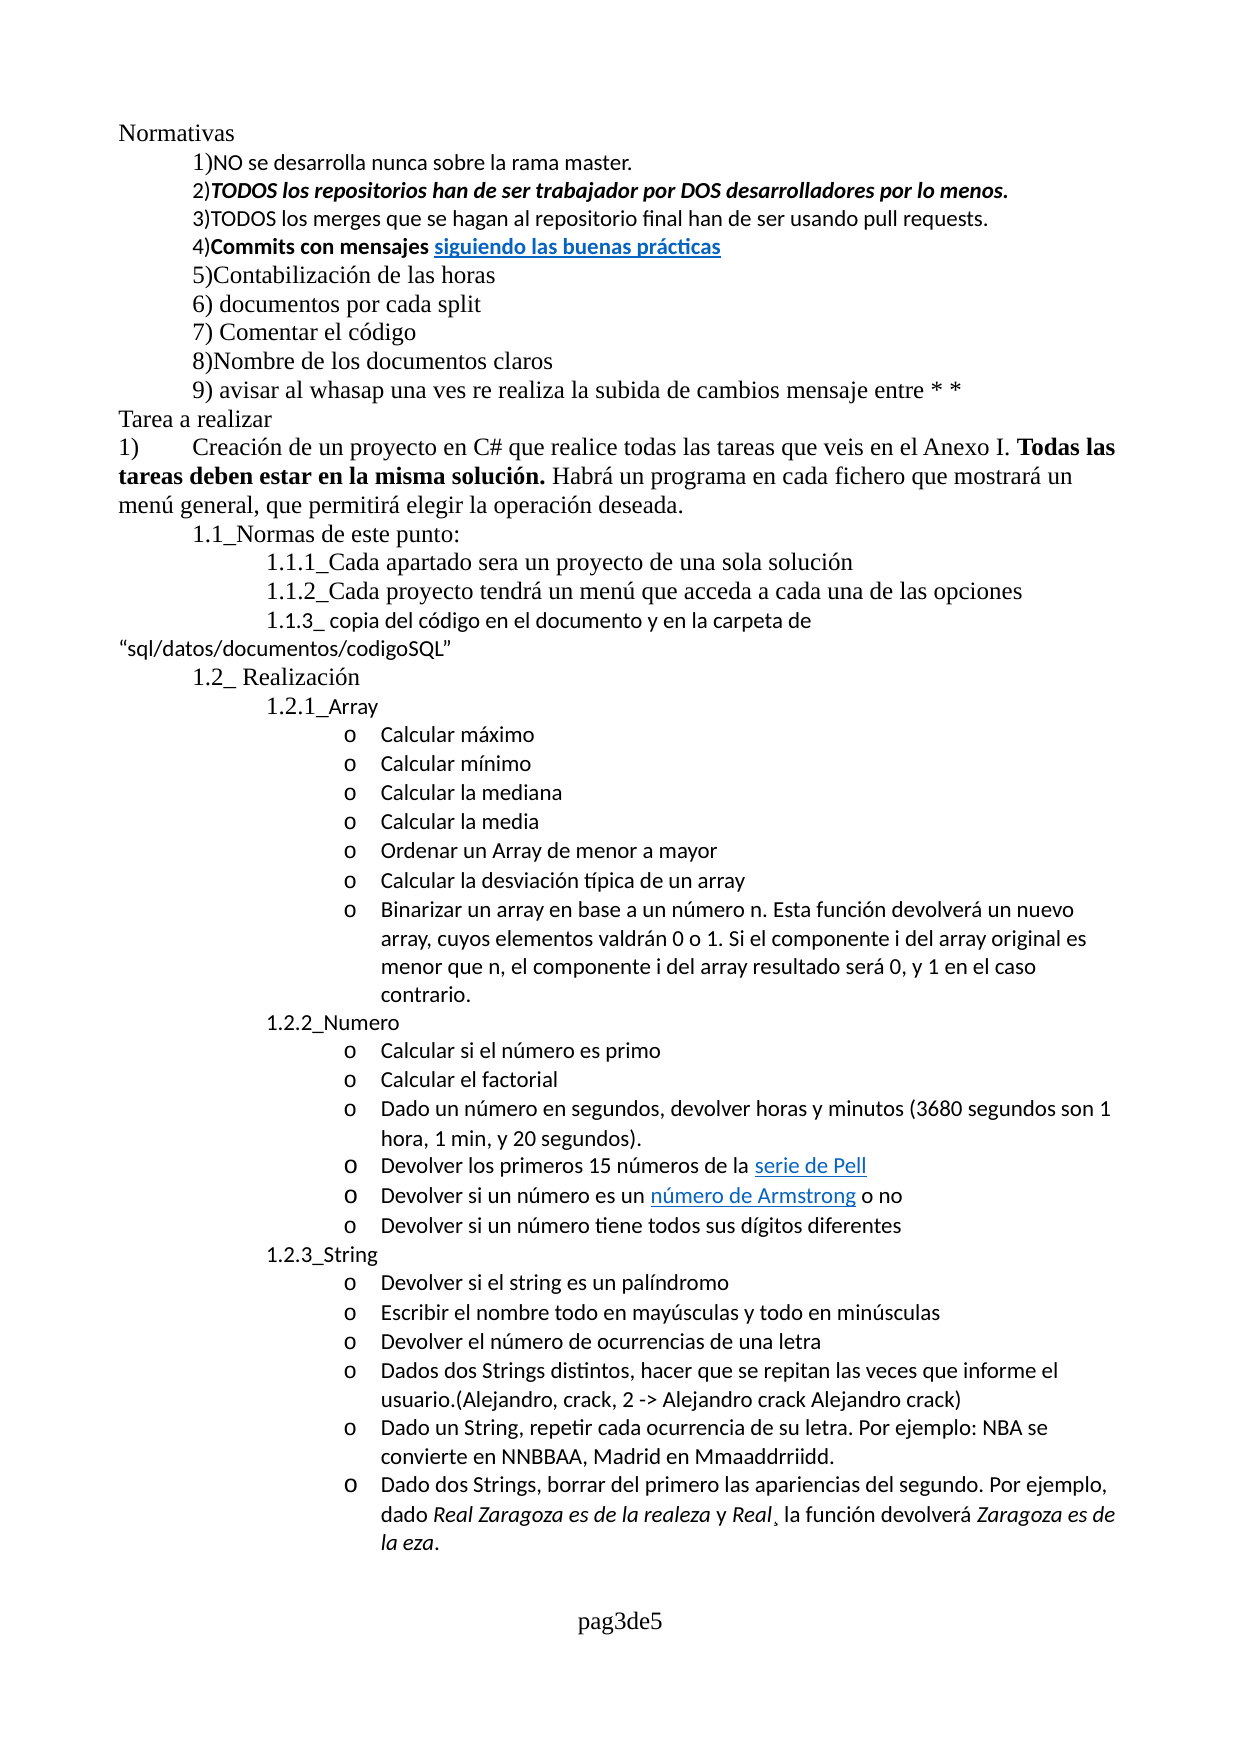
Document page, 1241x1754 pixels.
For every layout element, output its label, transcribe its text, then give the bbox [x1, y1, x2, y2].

list Calcular si el número es primo [343, 1036, 1122, 1065]
list Calcular la mediana [343, 778, 1122, 807]
text 1)NO se desarrolla nunca sobre la rama master. [118, 147, 1122, 176]
text 4)Commits con mensajes siguiendo las buenas prácticas [118, 232, 1122, 260]
text 1.1.3_ copia del código en el documento y en la carpeta de “sql/datos/documentos/codigoSQL” [118, 605, 1122, 662]
list Dados dos Strings distintos, hacer que se repitan las veces que informe el usuario.(Alejandro, crack, 2 -> Alejandro crack Alejandro crack) [343, 1356, 1122, 1413]
list Devolver si un número tiene todos sus dígitos diferentes [343, 1211, 1122, 1240]
text 7) Comentar el código [118, 317, 1122, 346]
text 1.2.1_Array [118, 691, 1122, 720]
text 6) documentos por cada split [118, 289, 1122, 317]
list Devolver los primeros 15 números de la serie de Pell [343, 1152, 1122, 1181]
list Devolver si el string es un palíndromo [343, 1268, 1122, 1298]
text 1.2_ Realización [118, 662, 1122, 691]
text 5)Contabilización de las horas [118, 260, 1122, 289]
list Calcular mínimo [343, 749, 1122, 778]
text 8)Nombre de los documentos claros [118, 346, 1122, 375]
text 1.1.2_Cada proyecto tendrá un menú que acceda a cada una de las opciones [118, 576, 1122, 605]
text 2)TODOS los repositorios han de ser trabajador por DOS desarrolladores por lo menos. [118, 176, 1122, 204]
list Devolver si un número es un número de Armstrong o no [343, 1181, 1122, 1211]
list Devolver el número de ocurrencias de una letra [343, 1327, 1122, 1356]
list Dado un número en segundos, devolver horas y minutos (3680 segundos son 1 hora, 1 min, y 20 segundos). [343, 1094, 1122, 1152]
text 1) Creación de un proyecto en C# que realice todas las tareas que veis en el Anexo I. Todas las tareas deben estar en la misma solución. Habrá un programa en cada fichero que mostrará un menú general, que permitirá elegir la operación deseada. [118, 432, 1122, 519]
text Normativas [118, 118, 1122, 147]
text 1.2.2_Numero [118, 1008, 1122, 1036]
list Escribir el nombre todo en mayúsculas y todo en minúsculas [343, 1298, 1122, 1327]
list Calcular la desviación típica de un array [343, 866, 1122, 895]
text 1.1.1_Cada apartado sera un proyecto de una sola solución [118, 547, 1122, 576]
text 3)TODOS los merges que se hagan al repositorio final han de ser usando pull requests. [118, 204, 1122, 232]
text 9) avisar al whasap una ves re realiza la subida de cambios mensaje entre * * [118, 375, 1122, 404]
list Dado dos Strings, borrar del primero las apariencias del segundo. Por ejemplo, dado Real Zaragoza es de la realeza y Real¸ la función devolverá Zaragoza es de la eza. [343, 1470, 1122, 1556]
list Calcular el factorial [343, 1065, 1122, 1094]
list Calcular máximo [343, 720, 1122, 749]
text 1.2.3_String [118, 1240, 1122, 1268]
list Calcular la media [343, 807, 1122, 837]
list Dado un String, repetir cada ocurrencia de su letra. Por ejemplo: NBA se convierte en NNBBAA, Madrid en Mmaaddrriidd. [343, 1413, 1122, 1470]
list Binarizar un array en base a un número n. Esta función devolverá un nuevo array, cuyos elementos valdrán 0 o 1. Si el componente i del array original es menor que n, el componente i del array resultado será 0, y 1 en el caso contrario. [343, 895, 1122, 1008]
text Tarea a realizar [118, 404, 1122, 432]
text 1.1_Normas de este punto: [118, 519, 1122, 547]
list Ordenar un Array de menor a mayor [343, 837, 1122, 866]
